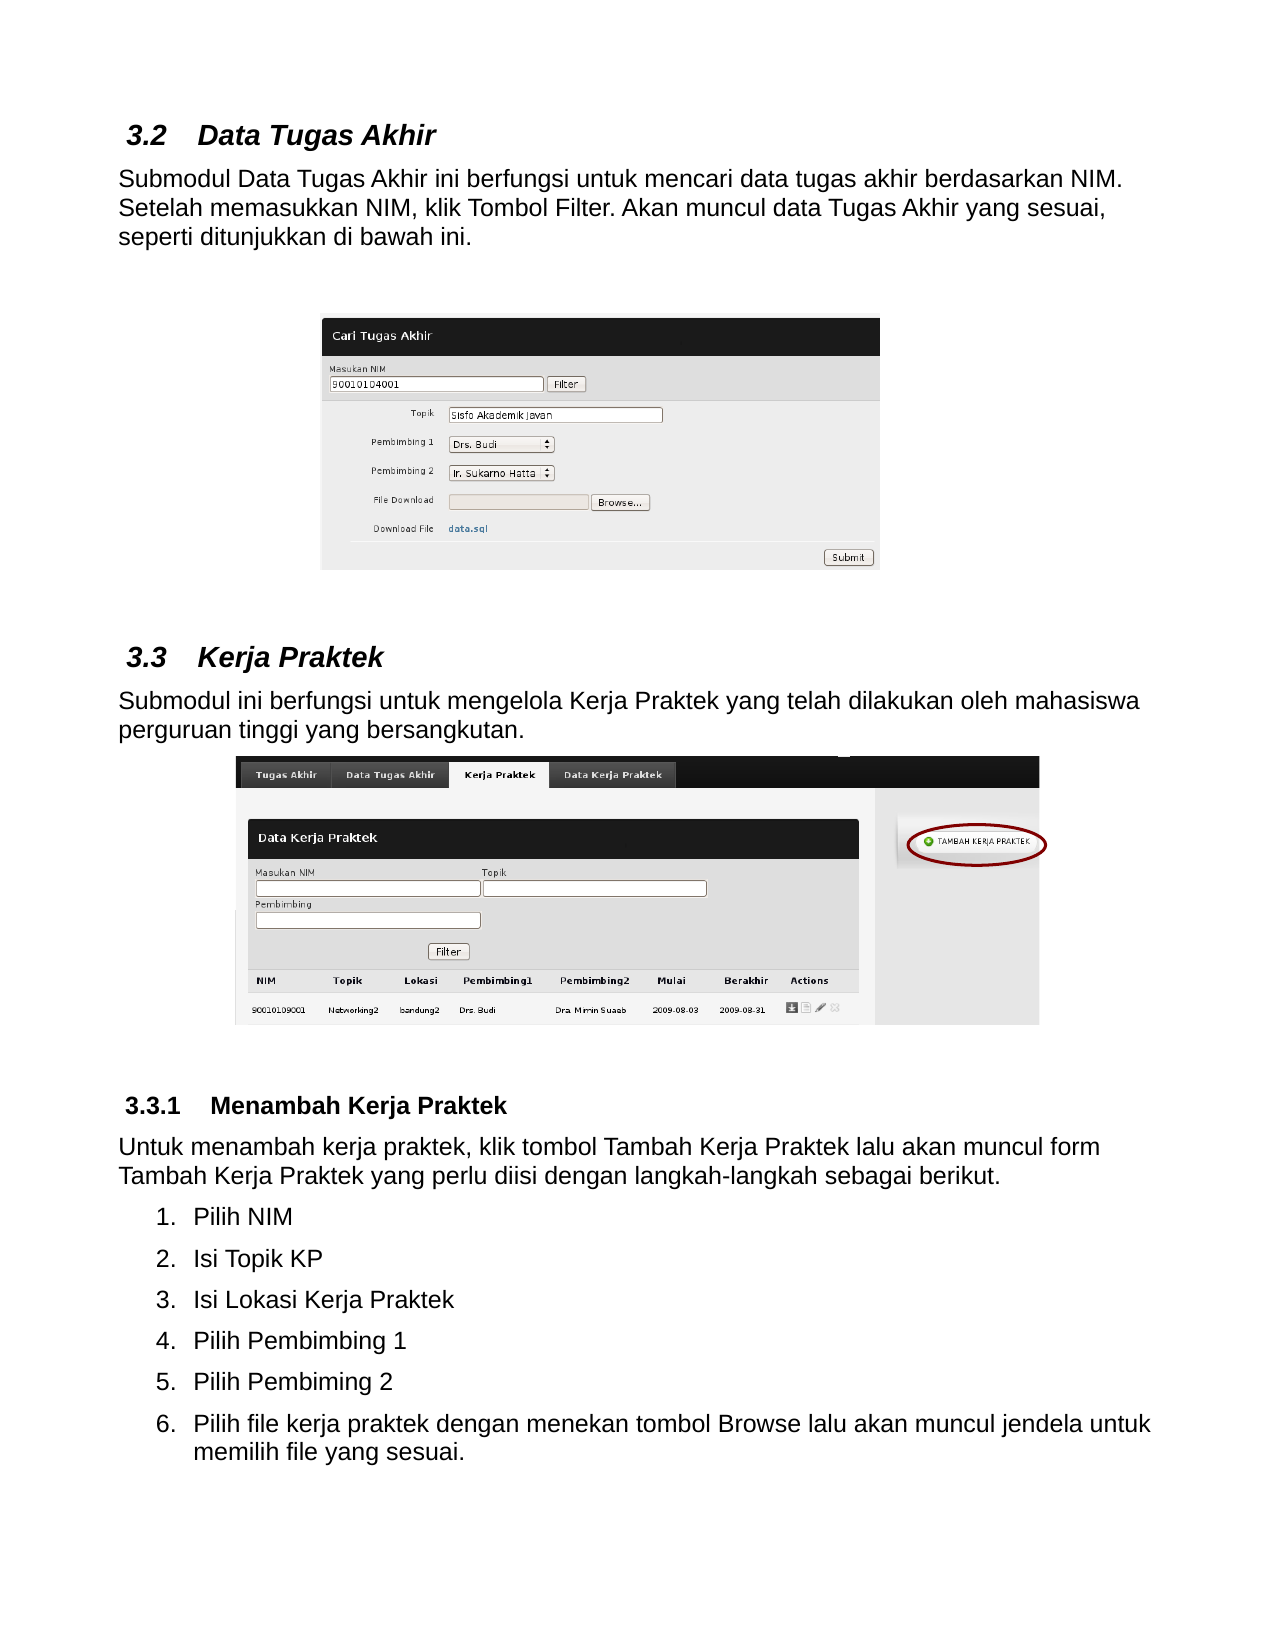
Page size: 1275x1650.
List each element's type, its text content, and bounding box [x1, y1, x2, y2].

picture [320, 313, 880, 570]
subtitle Data Tugas Akhir [118, 118, 1157, 152]
picture [910, 827, 1040, 863]
text Untuk menambah kerja praktek, klik tombol Tambah Kerja Praktek lalu akan muncul form Tambah Kerja Praktek yang perlu diisi dengan langkah-langkah sebagai berikut. [118, 1132, 1157, 1190]
list Pilih file kerja praktek dengan menekan tombol Browse lalu akan muncul jendela untuk memilih file yang sesuai. [156, 1409, 1157, 1466]
list Isi Topik KP [156, 1244, 1157, 1272]
list Pilih Pembimbing 1 [156, 1326, 1157, 1355]
list Pilih NIM [156, 1202, 1157, 1231]
text Submodul Data Tugas Akhir ini berfungsi untuk mencari data tugas akhir berdasarkan NIM. Setelah memasukkan NIM, klik Tombol Filter. Akan muncul data Tugas Akhir yang sesuai, seperti ditunjukkan di bawah ini. [118, 164, 1157, 250]
list Isi Lokasi Kerja Praktek [156, 1285, 1157, 1314]
list Pilih Pembiming 2 [156, 1367, 1157, 1396]
subtitle Menambah Kerja Praktek [118, 1091, 1157, 1120]
text Submodul ini berfungsi untuk mengelola Kerja Praktek yang telah dilakukan oleh mahasiswa perguruan tinggi yang bersangkutan. [118, 686, 1157, 744]
picture [235, 756, 1040, 1025]
subtitle Kerja Praktek [118, 640, 1157, 674]
